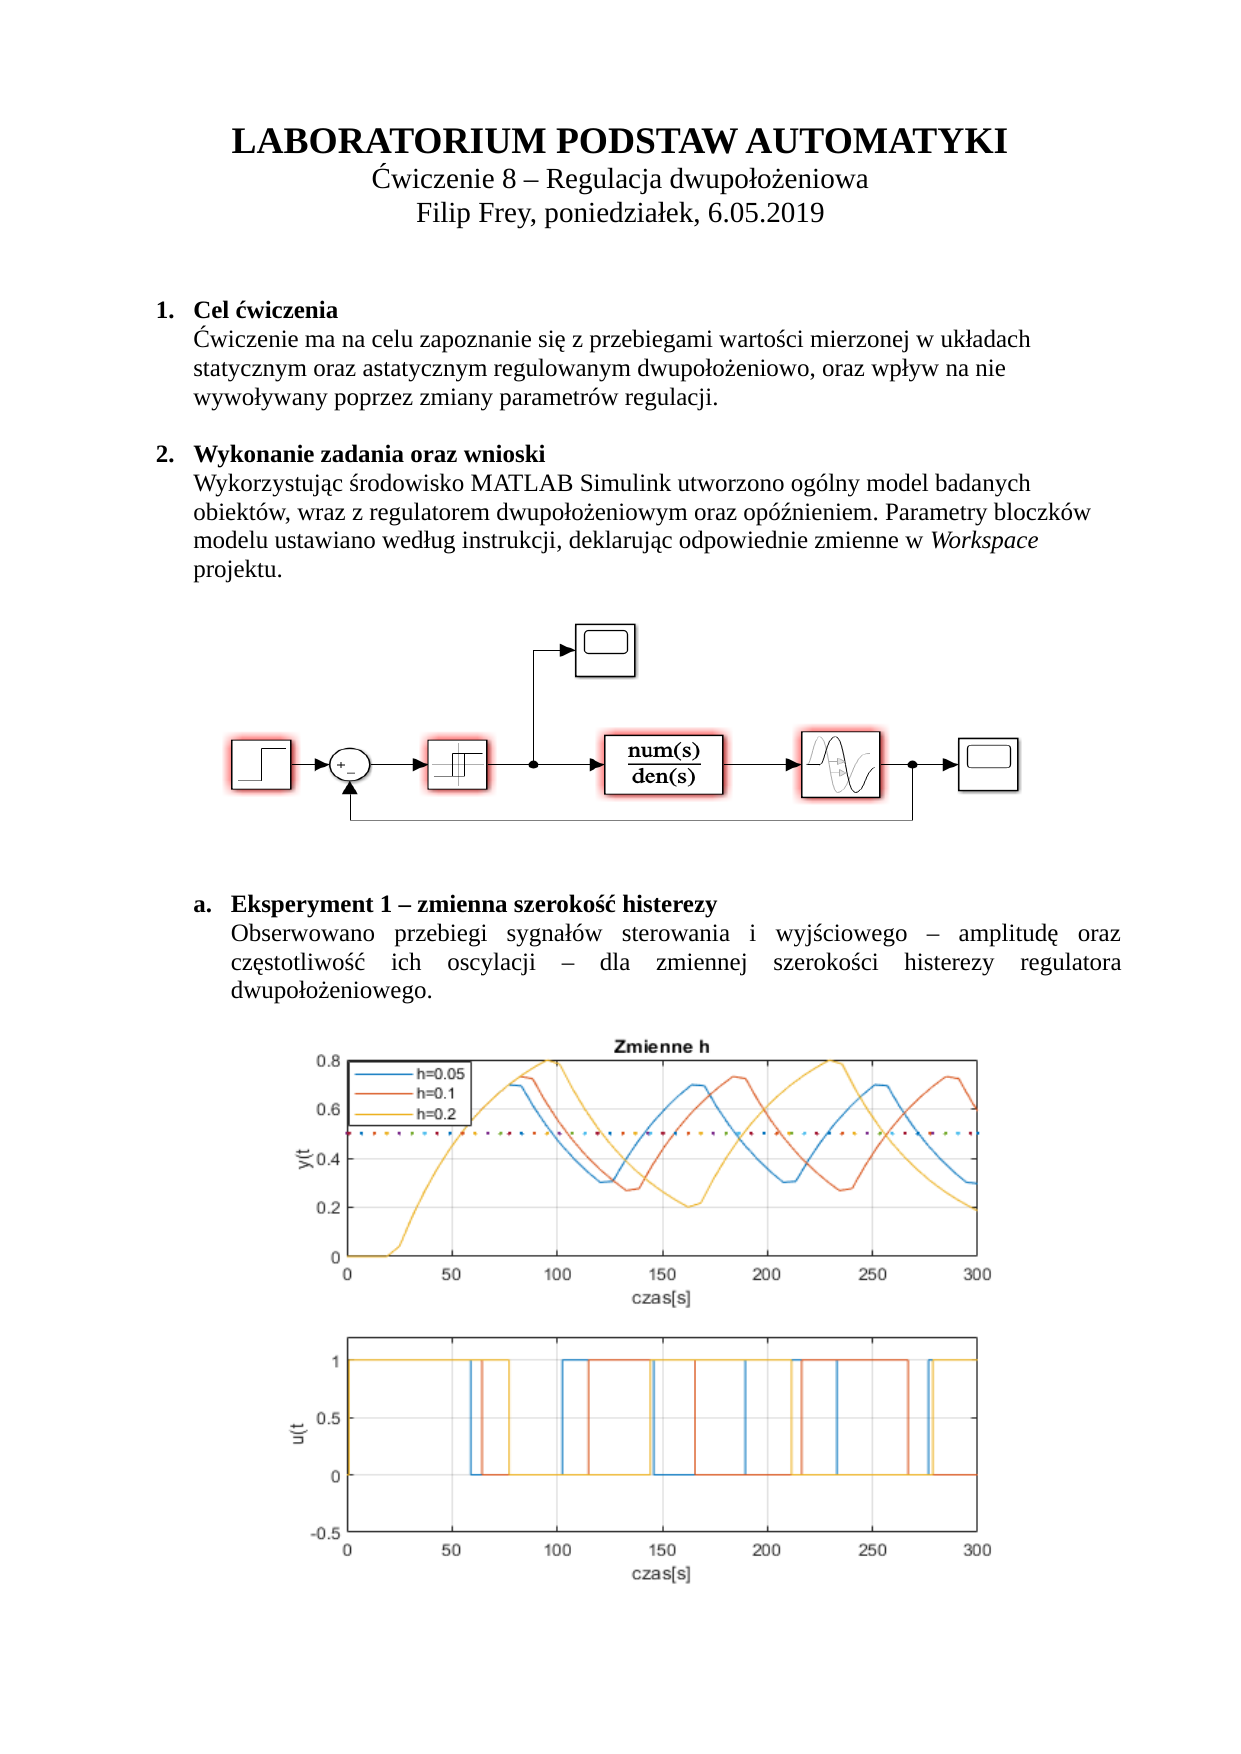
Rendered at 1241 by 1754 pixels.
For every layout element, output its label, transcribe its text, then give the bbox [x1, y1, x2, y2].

list Eksperyment 1 – zmienna szerokość histerezy [193, 889, 1122, 918]
picture [204, 603, 1040, 861]
list Cel ćwiczenia [156, 295, 1122, 324]
list [193, 1004, 1122, 1628]
list Wykorzystując środowisko MATLAB Simulink utworzono ogólny model badanych obiektów, wraz z regulatorem dwupołożeniowym oraz opóźnieniem. Parametry bloczków modelu ustawiano według instrukcji, deklarując odpowiednie zmienne w Workspace projektu. [156, 468, 1122, 583]
list Obserwowano przebiegi sygnałów sterowania i wyjściowego – amplitudę oraz częstotliwość ich oscylacji – dla zmiennej szerokości histerezy regulatora dwupołożeniowego. [193, 918, 1122, 1004]
text Filip Frey, poniedziałek, 6.05.2019 [118, 195, 1122, 228]
text Ćwiczenie 8 – Regulacja dwupołożeniowa [118, 161, 1122, 195]
text LABORATORIUM PODSTAW AUTOMATYKI [118, 118, 1122, 161]
list Ćwiczenie ma na celu zapoznanie się z przebiegami wartości mierzonej w układach statycznym oraz astatycznym regulowanym dwupołożeniowo, oraz wpływ na nie wywoływany poprzez zmiany parametrów regulacji. [156, 324, 1122, 410]
list Wykonanie zadania oraz wnioski [156, 439, 1122, 468]
picture [241, 1017, 1055, 1599]
